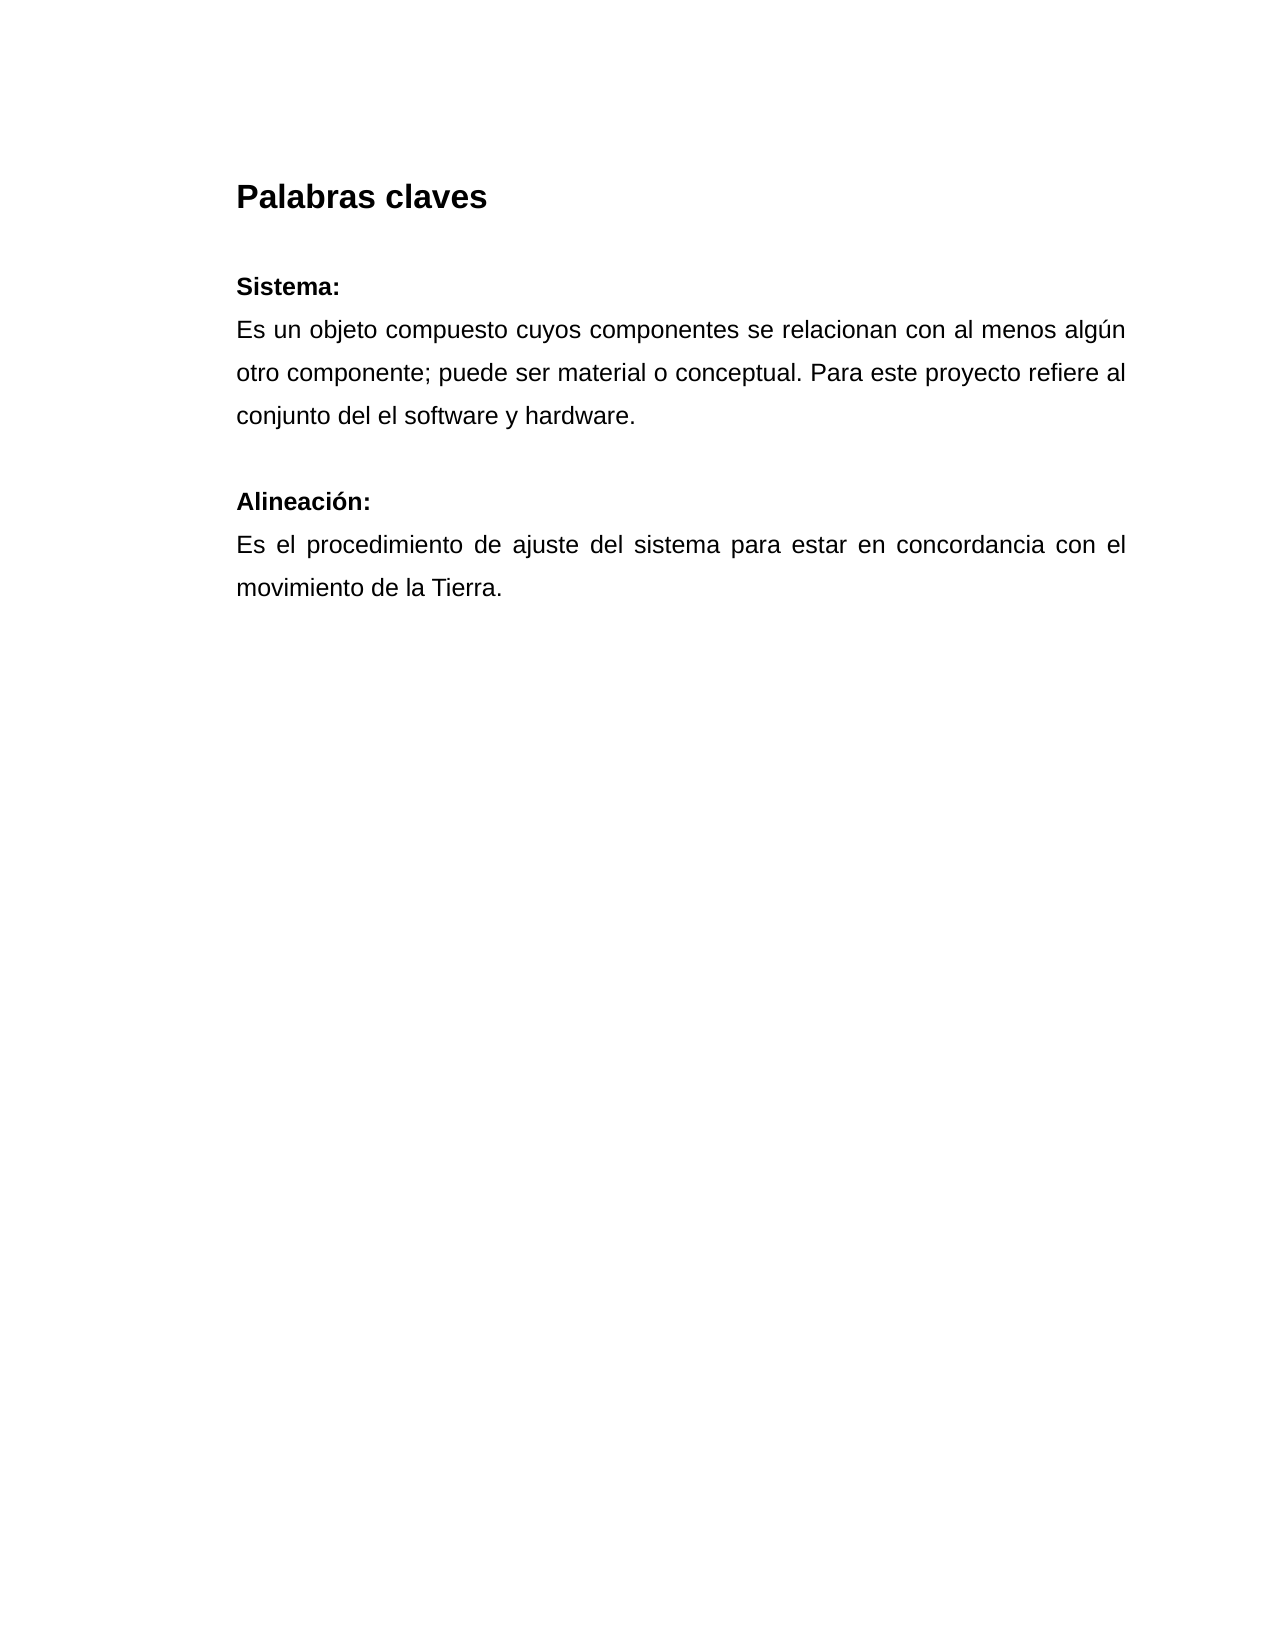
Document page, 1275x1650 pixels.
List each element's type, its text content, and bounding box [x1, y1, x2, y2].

text Sistema: [236, 271, 1127, 300]
text Es el procedimiento de ajuste del sistema para estar en concordancia con el movimiento de la Tierra. [236, 530, 1127, 602]
text Alineación: [236, 487, 1127, 516]
text Es un objeto compuesto cuyos componentes se relacionan con al menos algún otro componente; puede ser material o conceptual. Para este proyecto refiere al conjunto del el software y hardware. [236, 314, 1127, 429]
subtitle Palabras claves [236, 177, 1127, 216]
